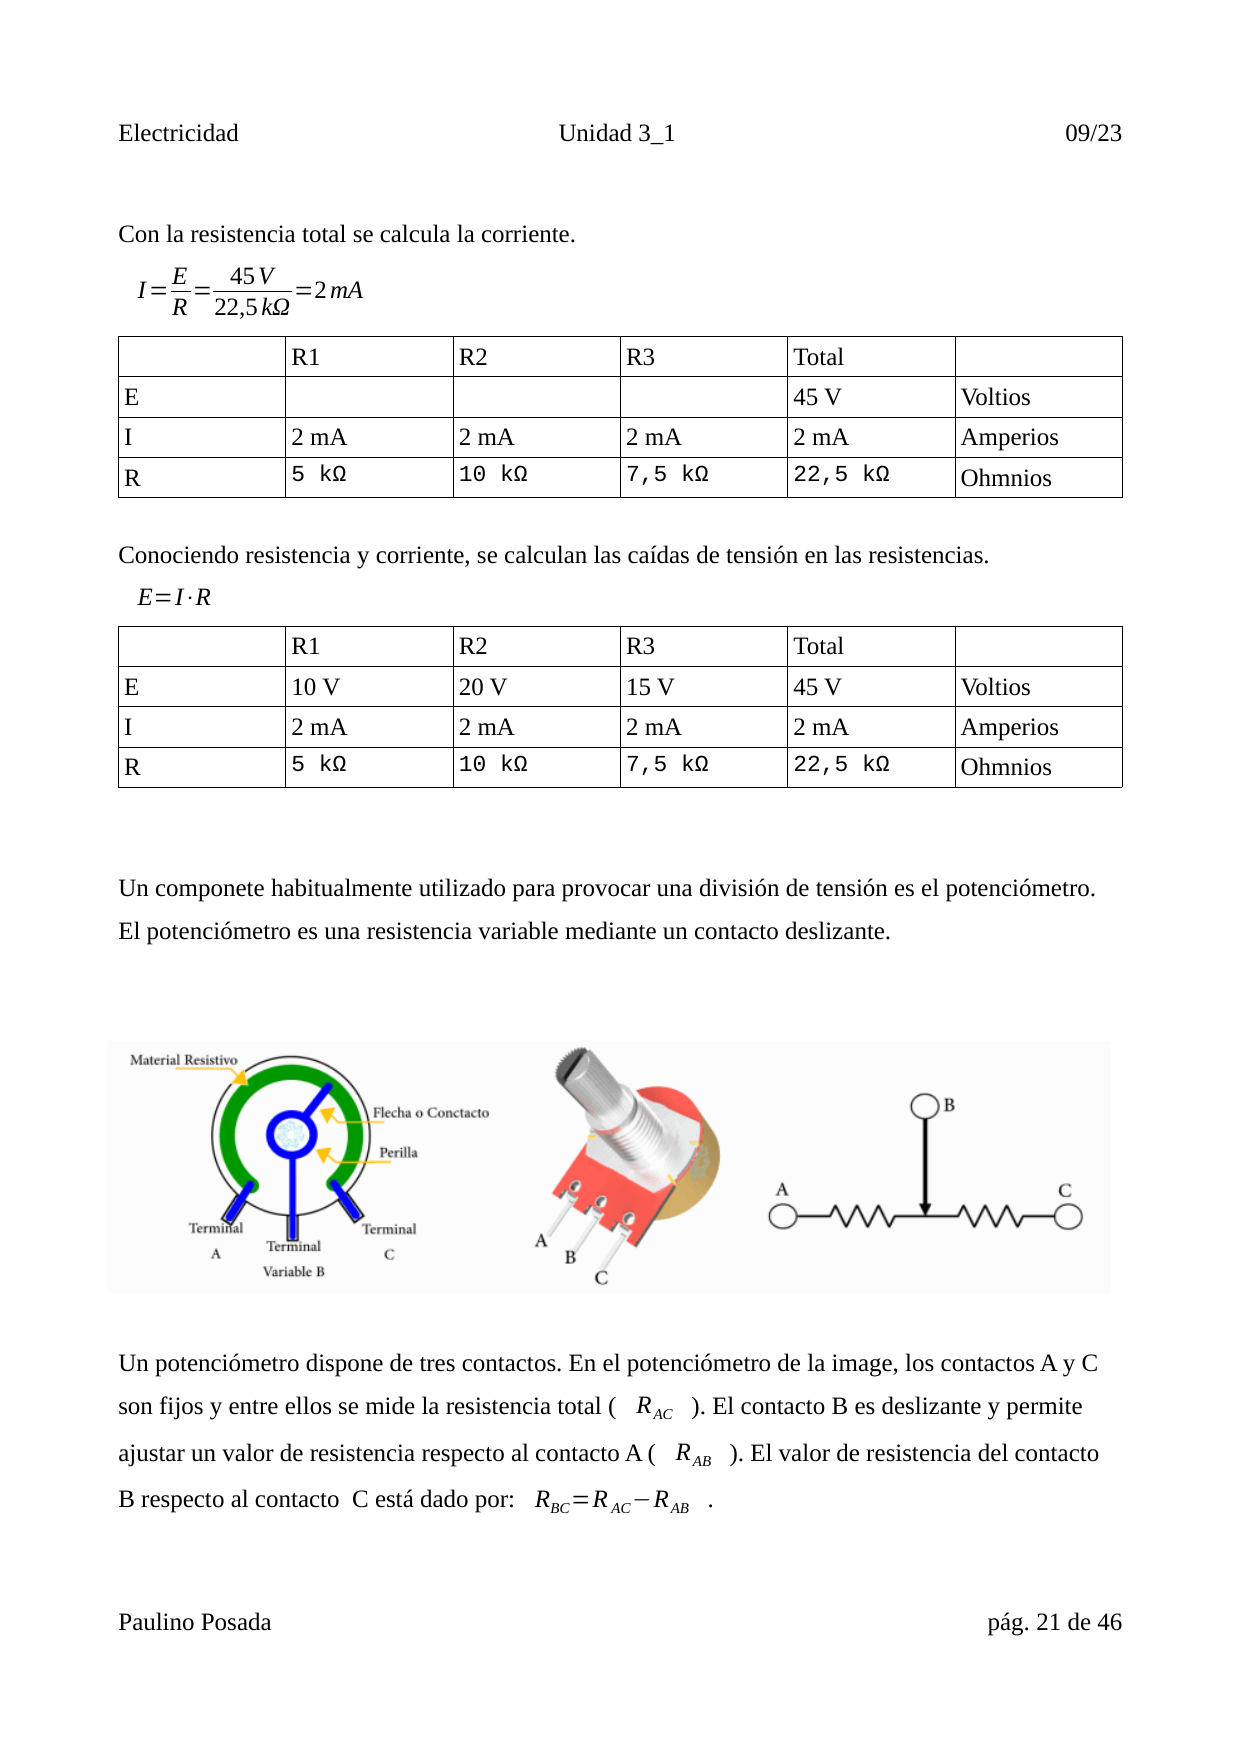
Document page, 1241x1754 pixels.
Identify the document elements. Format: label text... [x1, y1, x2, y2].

table_cell 2 mA [788, 707, 955, 747]
table_cell 7,5 kΩ [621, 458, 787, 497]
text Conociendo resistencia y corriente, se calculan las caídas de tensión en las resistencias. [118, 540, 1122, 569]
table_header R1 [286, 337, 453, 376]
table_cell 2 mA [454, 418, 620, 457]
table_cell 2 mA [621, 418, 787, 457]
table_cell I [119, 418, 285, 457]
table_cell 2 mA [286, 707, 453, 747]
table_cell Amperios [956, 707, 1122, 747]
table_header [119, 627, 285, 666]
table_header [119, 337, 285, 376]
table_cell Voltios [956, 377, 1122, 417]
table_cell Voltios [956, 667, 1122, 706]
table_cell 5 kΩ [286, 748, 453, 787]
table_cell R [119, 458, 285, 497]
table_cell 45 V [788, 667, 955, 706]
table_cell Ohmnios [956, 748, 1122, 787]
table_cell 10 kΩ [454, 748, 620, 787]
table_header R2 [454, 627, 620, 666]
table_cell 45 V [788, 377, 955, 417]
table_header Total [788, 627, 955, 666]
table_cell 22,5 kΩ [788, 458, 955, 497]
table_cell 20 V [454, 667, 620, 706]
table_cell Ohmnios [956, 458, 1122, 497]
table_cell Amperios [956, 418, 1122, 457]
text Con la resistencia total se calcula la corriente. [118, 219, 1122, 248]
table_header R3 [621, 627, 787, 666]
table_cell I [119, 707, 285, 747]
table_cell 7,5 kΩ [621, 748, 787, 787]
table_cell 2 mA [454, 707, 620, 747]
table_cell 2 mA [286, 418, 453, 457]
table_cell 2 mA [621, 707, 787, 747]
table_cell 10 V [286, 667, 453, 706]
text Un potenciómetro dispone de tres contactos. En el potenciómetro de la image, los contactos A y C son fijos y entre ellos se mide la resistencia total (). El contacto B es deslizante y permite ajustar un valor de resistencia respecto al contacto A (). El valor de resistencia del contacto B respecto al contacto C está dado por:. [118, 1348, 1122, 1517]
table_header [956, 337, 1122, 376]
table_cell R [119, 748, 285, 787]
table_cell 15 V [621, 667, 787, 706]
table_header Total [788, 337, 955, 376]
table_cell [286, 377, 453, 417]
text Un componete habitualmente utilizado para provocar una división de tensión es el potenciómetro. El potenciómetro es una resistencia variable mediante un contacto deslizante. [118, 873, 1122, 945]
table_header R1 [286, 627, 453, 666]
table_header [956, 627, 1122, 666]
table_cell 2 mA [788, 418, 955, 457]
table_cell 22,5 kΩ [788, 748, 955, 787]
table_cell [621, 377, 787, 417]
table_header R2 [454, 337, 620, 376]
table_cell E [119, 667, 285, 706]
table_cell 5 kΩ [286, 458, 453, 497]
table_cell 10 kΩ [454, 458, 620, 497]
table_cell [454, 377, 620, 417]
picture [107, 1041, 1112, 1294]
table_cell E [119, 377, 285, 417]
table_header R3 [621, 337, 787, 376]
